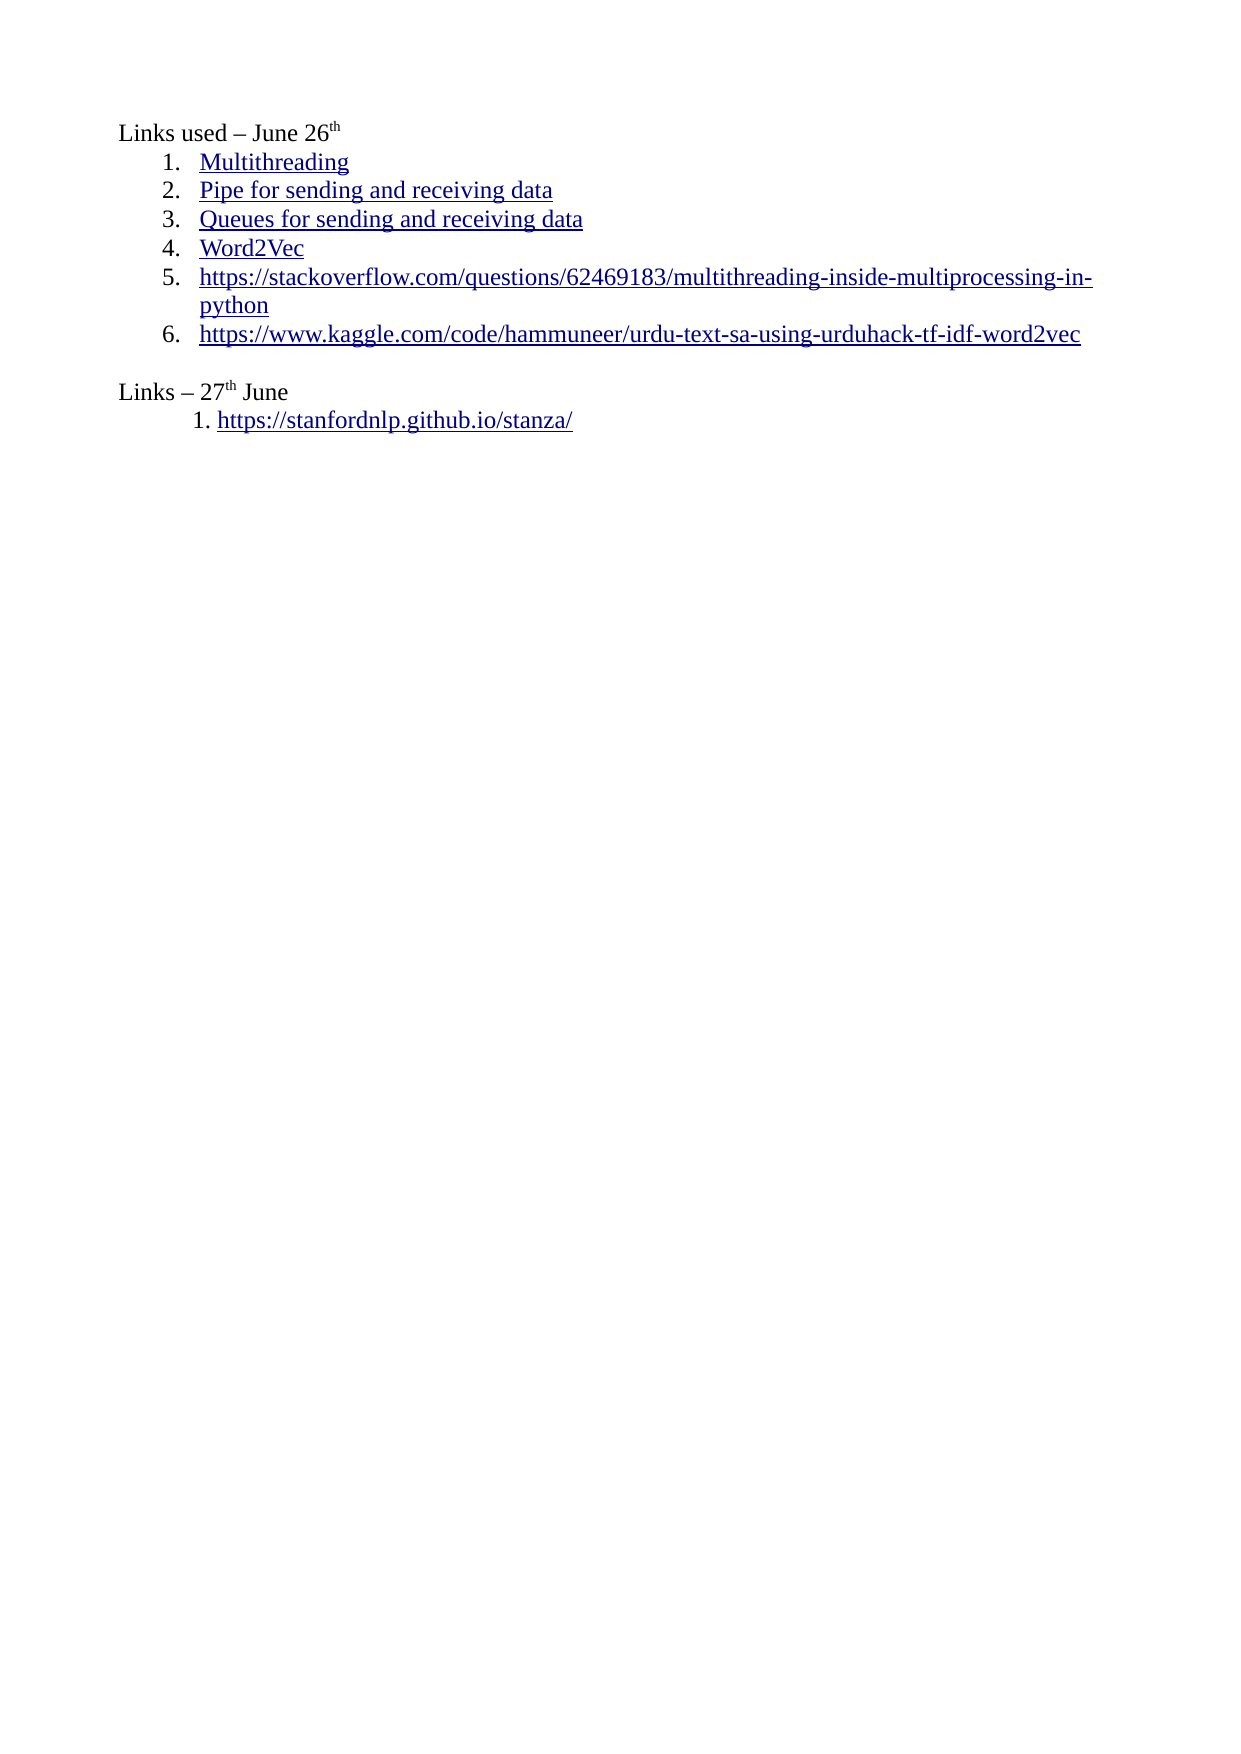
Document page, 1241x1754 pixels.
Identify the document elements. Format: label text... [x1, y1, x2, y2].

list Multithreading [162, 147, 1122, 176]
list https://stackoverflow.com/questions/62469183/multithreading-inside-multiprocessing-in-python [162, 262, 1122, 319]
list Pipe for sending and receiving data [162, 176, 1122, 204]
text Links used – June 26th [118, 118, 1122, 147]
text Links – 27th June [118, 377, 1122, 406]
text 1. https://stanfordnlp.github.io/stanza/ [118, 406, 1122, 434]
list https://www.kaggle.com/code/hammuneer/urdu-text-sa-using-urduhack-tf-idf-word2vec [162, 319, 1122, 348]
list Queues for sending and receiving data [162, 204, 1122, 233]
list Word2Vec [162, 233, 1122, 262]
